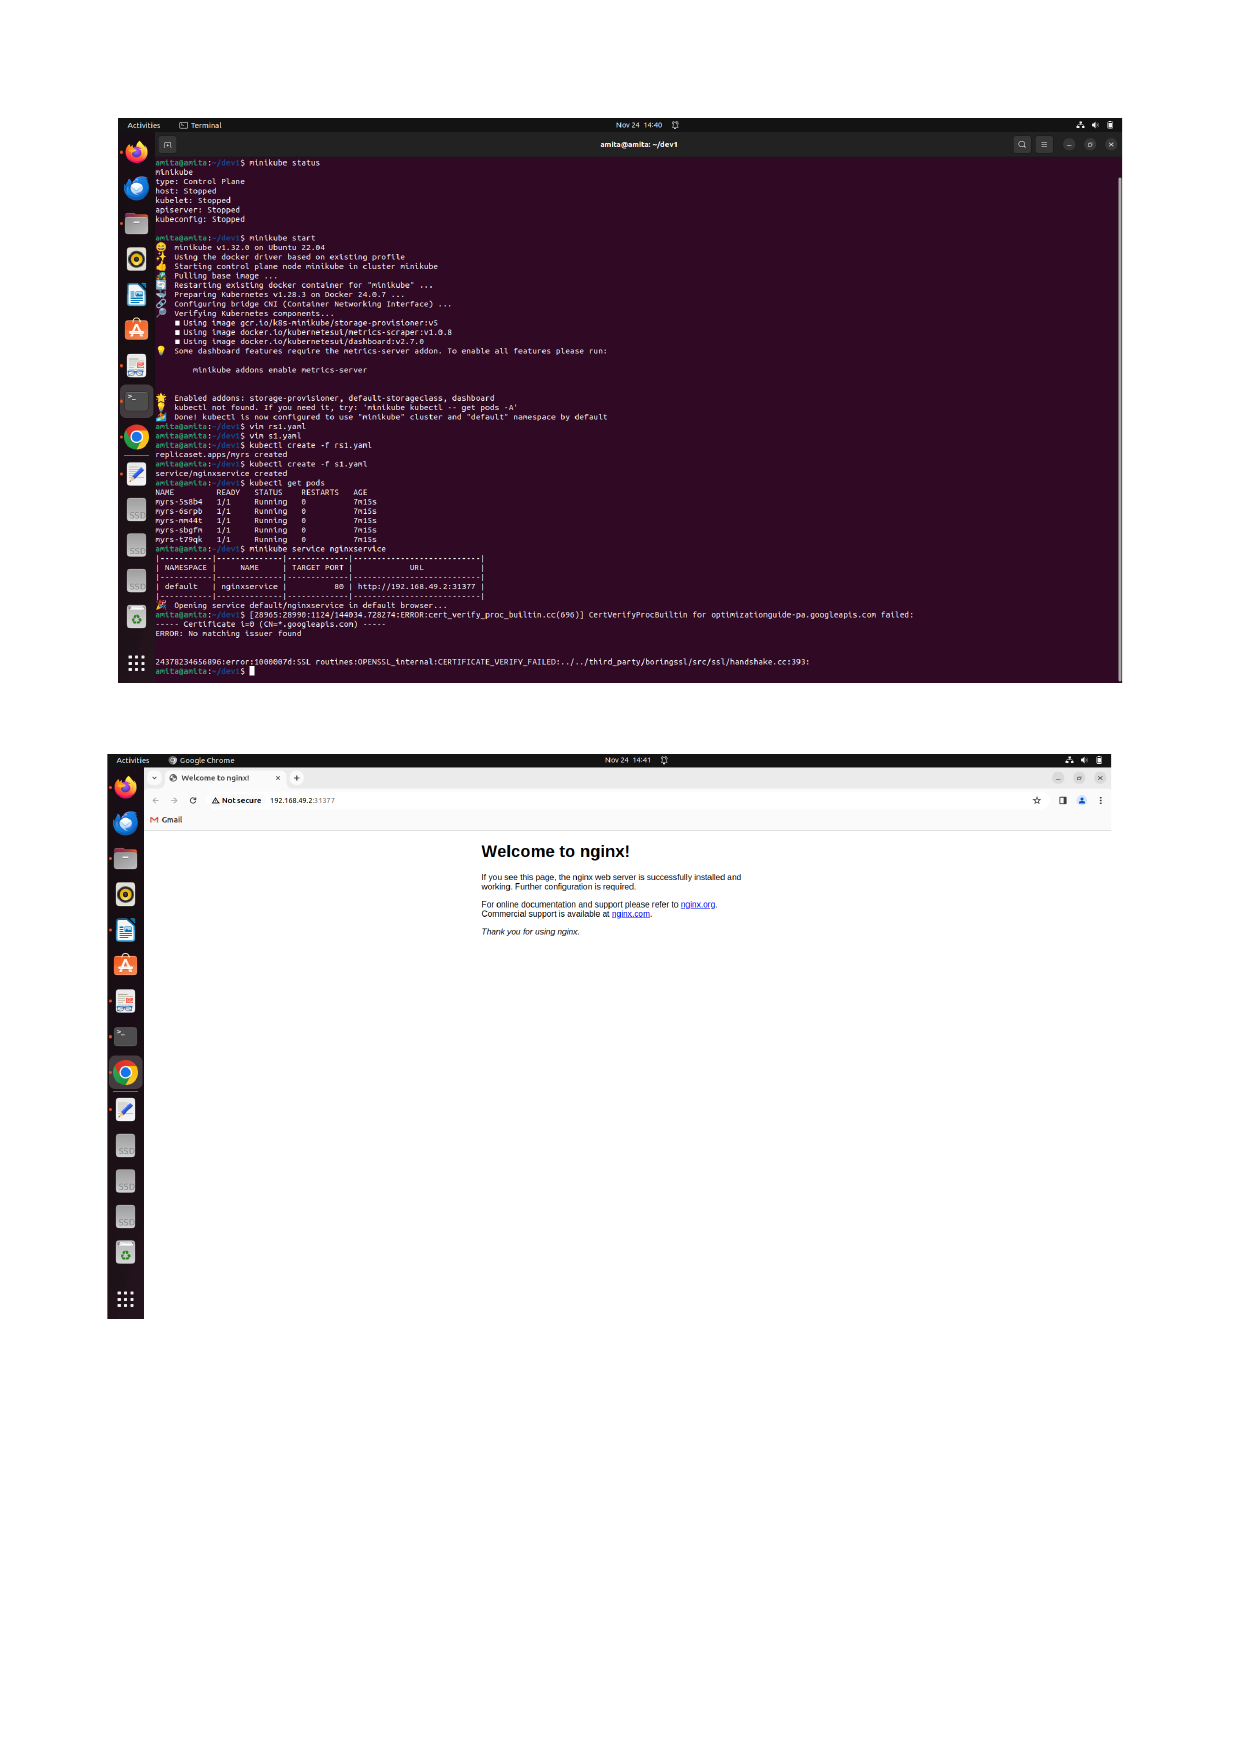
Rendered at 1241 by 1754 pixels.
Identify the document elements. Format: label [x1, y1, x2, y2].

picture [118, 118, 1123, 683]
picture [107, 754, 1112, 1319]
